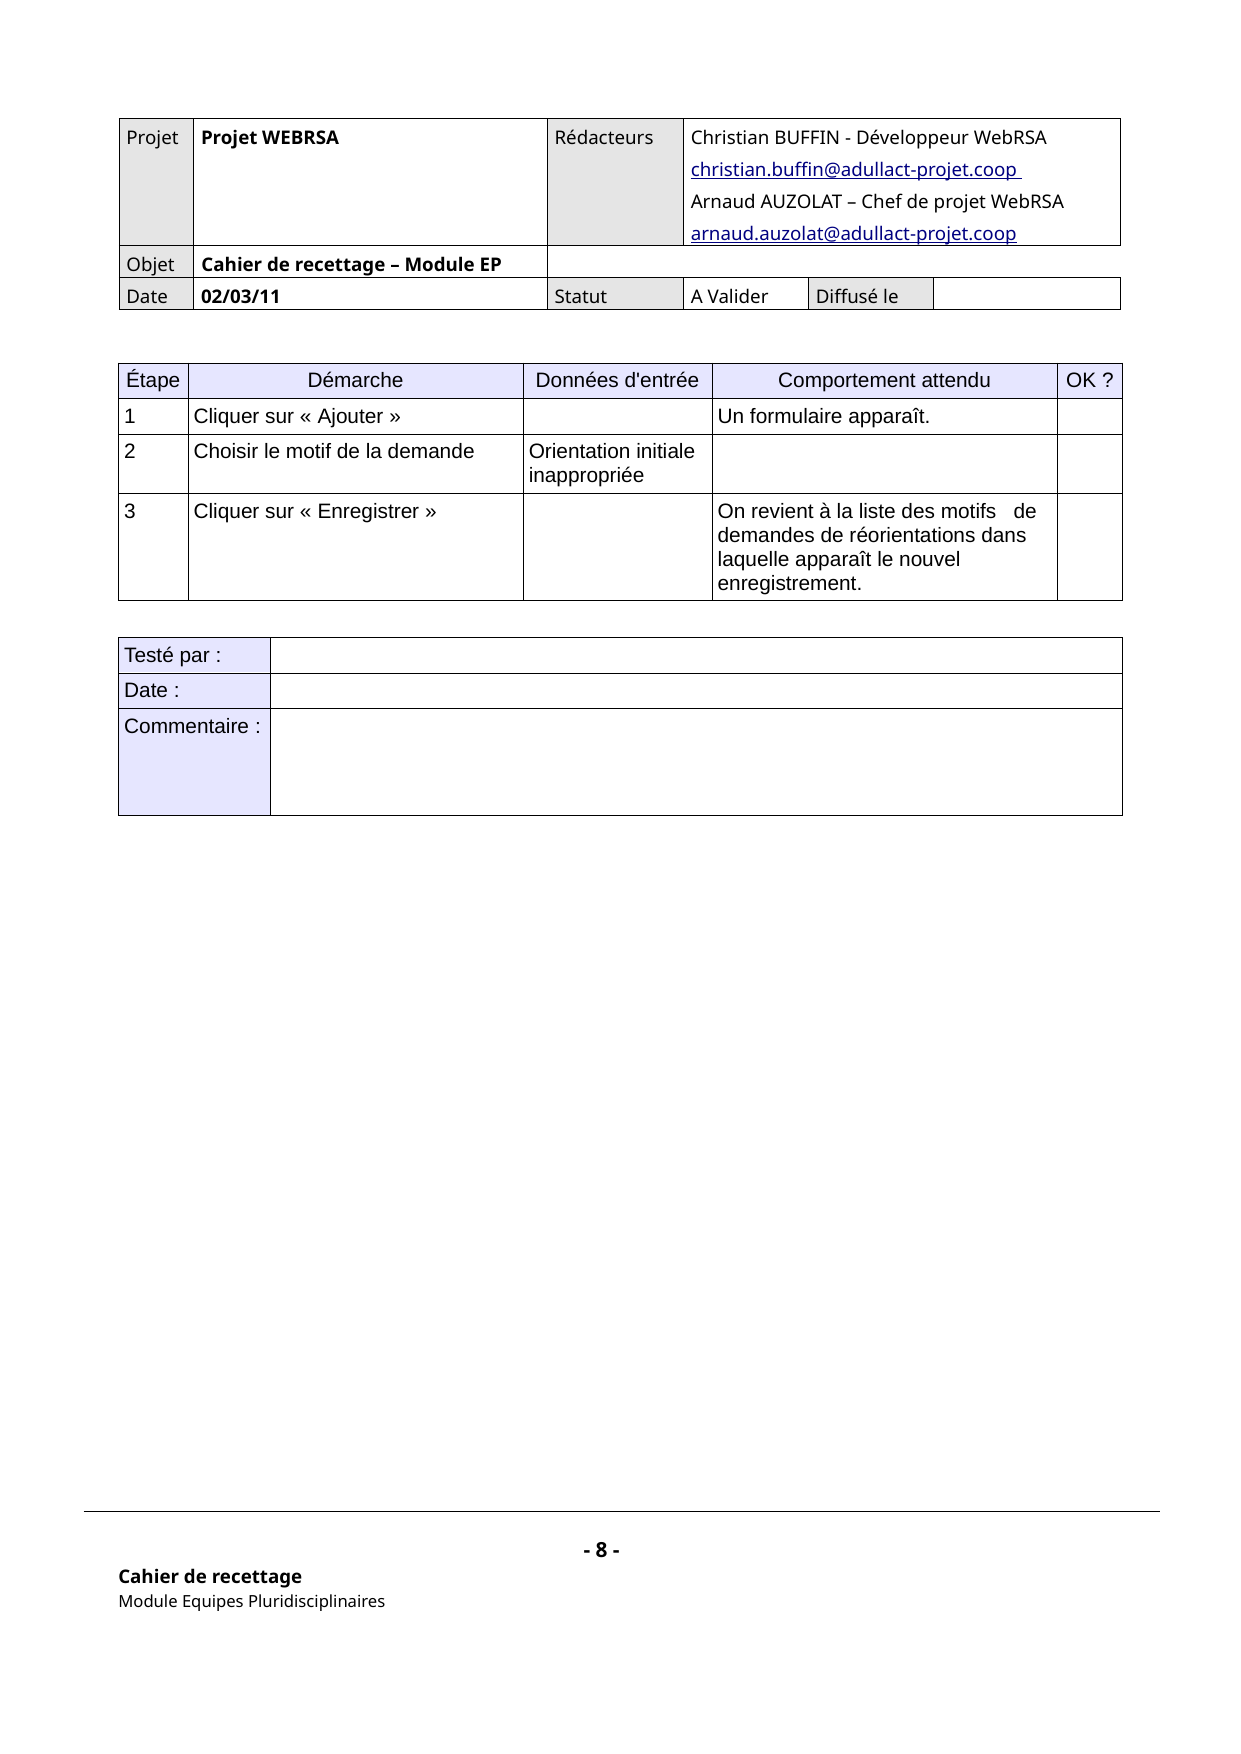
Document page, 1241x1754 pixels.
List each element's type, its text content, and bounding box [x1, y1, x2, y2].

table_cell [524, 494, 712, 600]
table_header Étape [119, 364, 188, 398]
table_header OK ? [1058, 364, 1122, 398]
table_cell Commentaire : [119, 709, 270, 815]
table_header Données d'entrée [524, 364, 712, 398]
table_cell Orientation initiale inappropriée [524, 435, 712, 493]
table_cell [271, 709, 1122, 815]
table_header Testé par : [119, 638, 270, 672]
table_cell [524, 399, 712, 433]
table_cell 3 [119, 494, 188, 600]
table_header [271, 638, 1122, 672]
table_header Démarche [189, 364, 523, 398]
table_cell Un formulaire apparaît. [713, 399, 1057, 433]
table_cell Choisir le motif de la demande [189, 435, 523, 493]
table_cell 1 [119, 399, 188, 433]
table_cell On revient à la liste des motifs de demandes de réorientations dans laquelle apparaît le nouvel enregistrement. [713, 494, 1057, 600]
table_cell Date : [119, 674, 270, 708]
table_cell Cliquer sur « Enregistrer » [189, 494, 523, 600]
table_cell [1058, 435, 1122, 493]
table_cell [713, 435, 1057, 493]
table_header Comportement attendu [713, 364, 1057, 398]
table_cell [271, 674, 1122, 708]
table_cell Cliquer sur « Ajouter » [189, 399, 523, 433]
table_cell 2 [119, 435, 188, 493]
table_cell [1058, 399, 1122, 433]
table_cell [1058, 494, 1122, 600]
